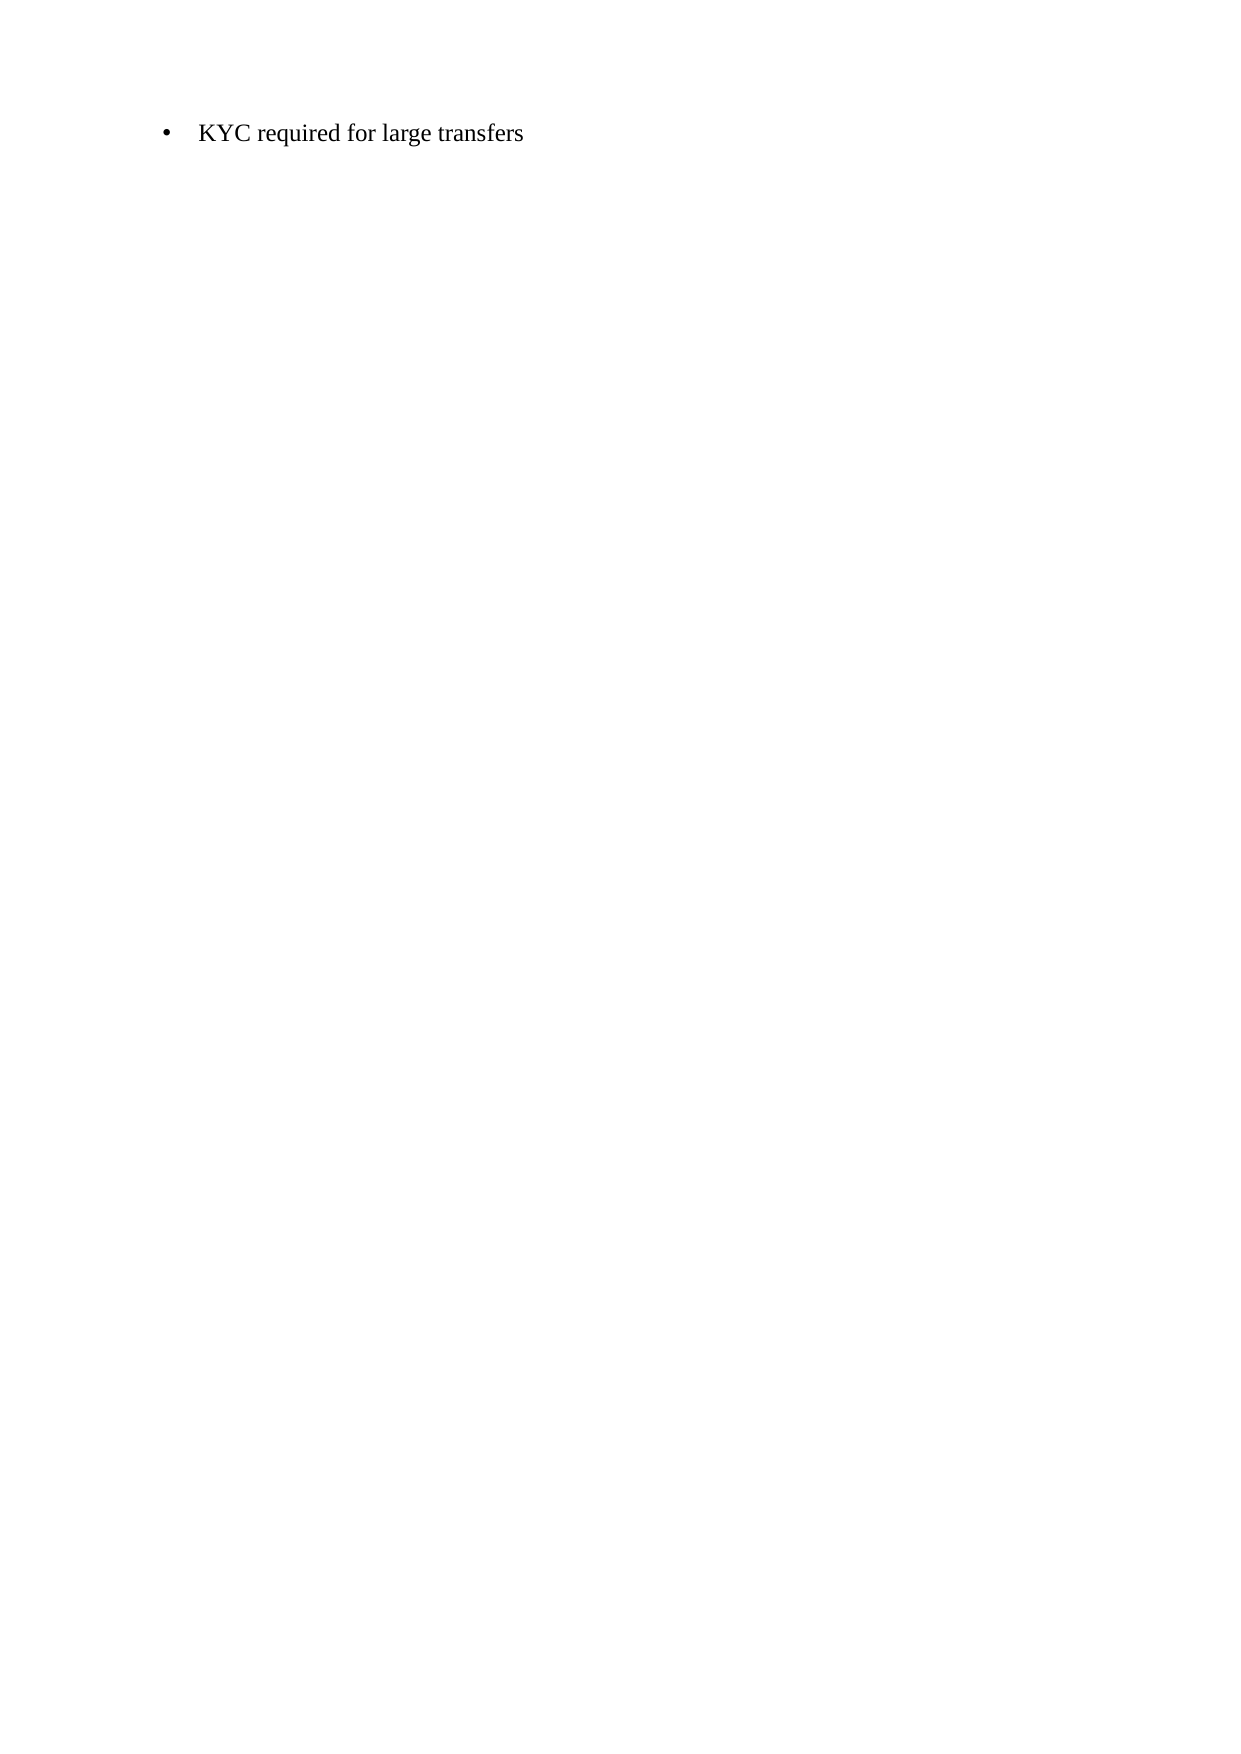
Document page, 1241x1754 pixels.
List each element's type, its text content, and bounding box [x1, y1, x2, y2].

list KYC required for large transfers [162, 118, 1122, 147]
